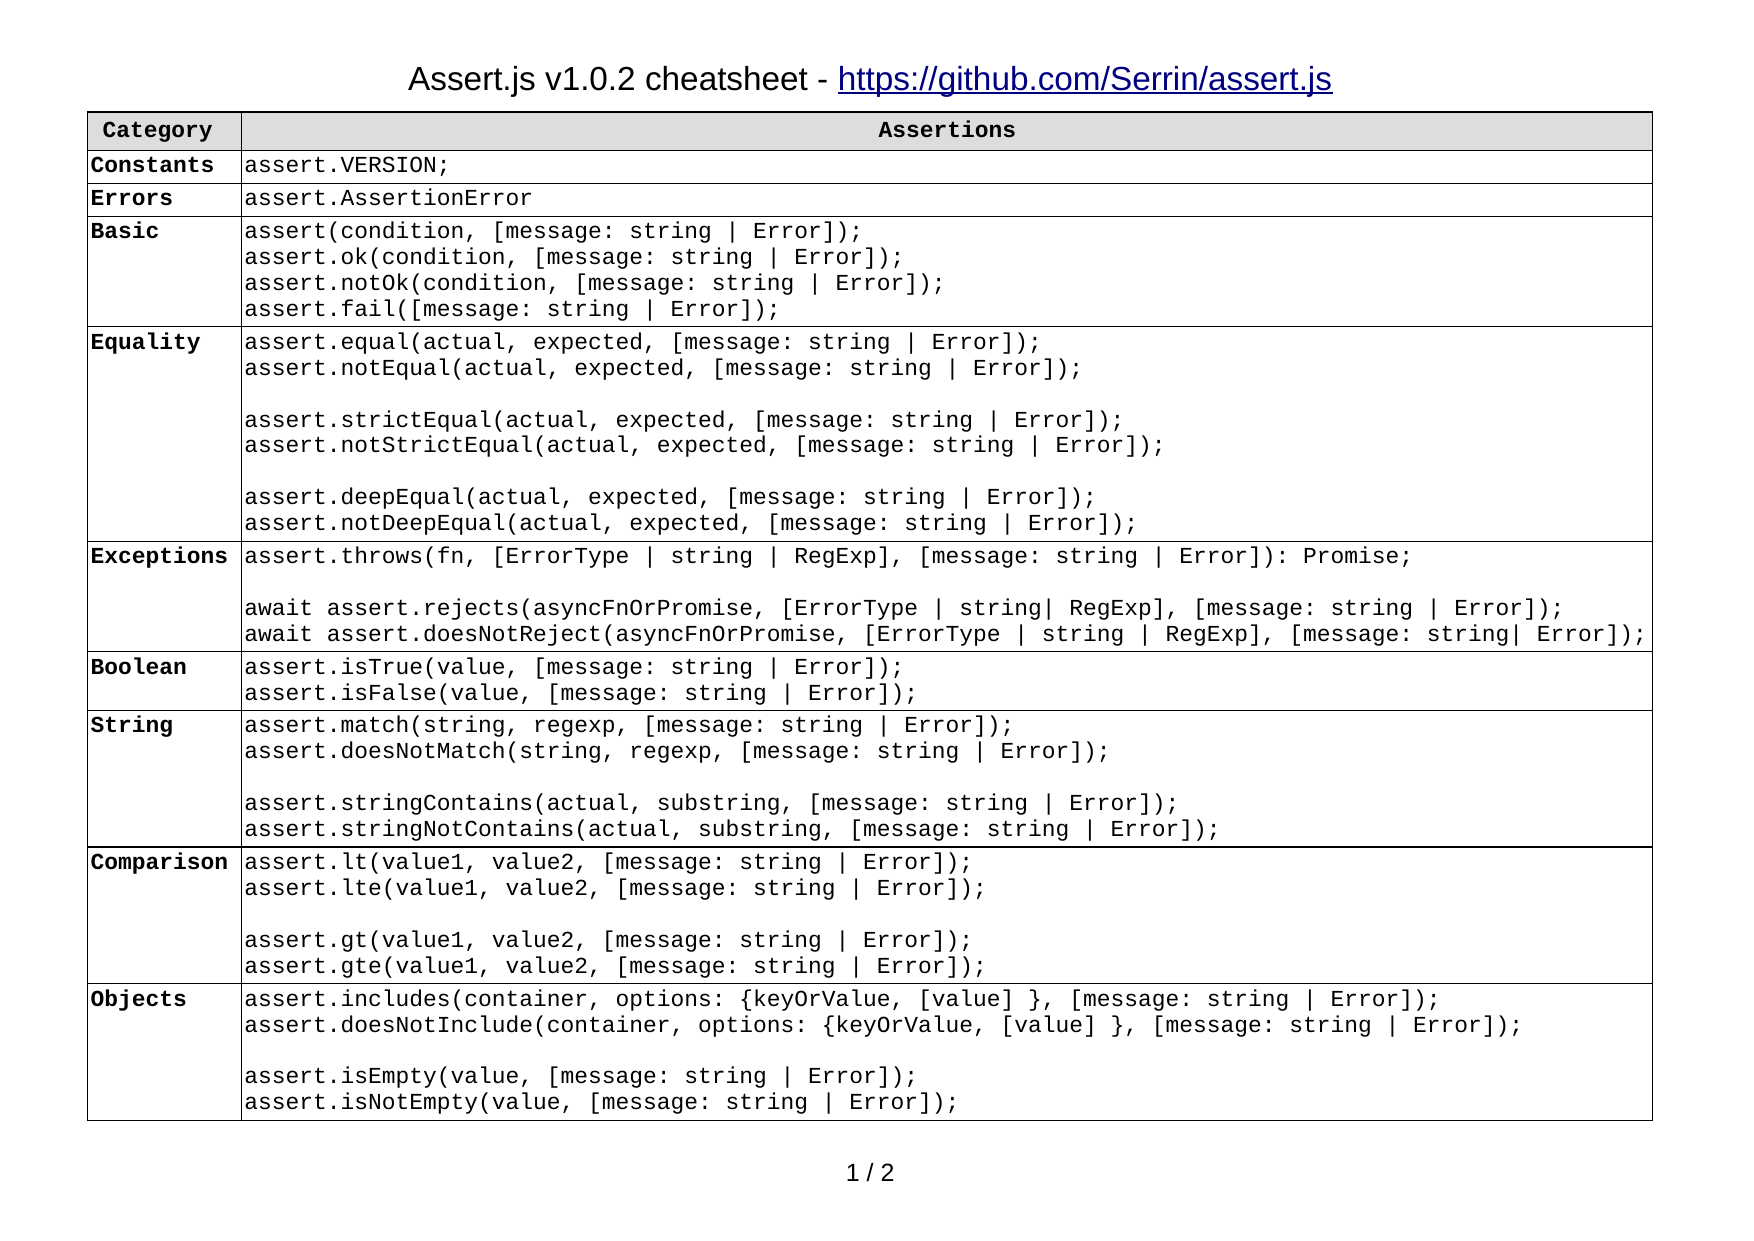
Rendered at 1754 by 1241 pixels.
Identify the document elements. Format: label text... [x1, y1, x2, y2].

table_cell Comparison [88, 848, 241, 983]
table_cell assert.isTrue(value, [message: string | Error]); assert.isFalse(value, [message: string | Error]); [242, 652, 1652, 710]
table_cell assert.includes(container, options: {keyOrValue, [value] }, [message: string | Error]); assert.doesNotInclude(container, options: {keyOrValue, [value] }, [message: string | Error]); assert.isEmpty(value, [message: string | Error]); assert.isNotEmpty(value, [message: string | Error]); [242, 984, 1652, 1119]
table_cell Exceptions [88, 542, 241, 651]
text Assert.js v1.0.2 cheatsheet - https://github.com/Serrin/assert.js [87, 59, 1653, 97]
table_cell assert.throws(fn, [ErrorType | string | RegExp], [message: string | Error]): Promise; await assert.rejects(asyncFnOrPromise, [ErrorType | string| RegExp], [message: string | Error]); await assert.doesNotReject(asyncFnOrPromise, [ErrorType | string | RegExp], [message: string| Error]); [242, 542, 1652, 651]
table_header Assertions [242, 113, 1652, 150]
table_cell Objects [88, 984, 241, 1119]
table_cell Basic [88, 217, 241, 326]
table_cell assert.VERSION; [242, 151, 1652, 183]
table_cell assert.lt(value1, value2, [message: string | Error]); assert.lte(value1, value2, [message: string | Error]); assert.gt(value1, value2, [message: string | Error]); assert.gte(value1, value2, [message: string | Error]); [242, 848, 1652, 983]
table_cell assert.AssertionError [242, 184, 1652, 216]
table_cell assert(condition, [message: string | Error]); assert.ok(condition, [message: string | Error]); assert.notOk(condition, [message: string | Error]); assert.fail([message: string | Error]); [242, 217, 1652, 326]
table_cell String [88, 711, 241, 846]
table_cell assert.equal(actual, expected, [message: string | Error]); assert.notEqual(actual, expected, [message: string | Error]); assert.strictEqual(actual, expected, [message: string | Error]); assert.notStrictEqual(actual, expected, [message: string | Error]); assert.deepEqual(actual, expected, [message: string | Error]); assert.notDeepEqual(actual, expected, [message: string | Error]); [242, 327, 1652, 541]
table_cell Constants [88, 151, 241, 183]
table_cell assert.match(string, regexp, [message: string | Error]); assert.doesNotMatch(string, regexp, [message: string | Error]); assert.stringContains(actual, substring, [message: string | Error]); assert.stringNotContains(actual, substring, [message: string | Error]); [242, 711, 1652, 846]
table_cell Equality [88, 327, 241, 541]
table_cell Boolean [88, 652, 241, 710]
table_cell Errors [88, 184, 241, 216]
table_header Category [88, 113, 241, 150]
